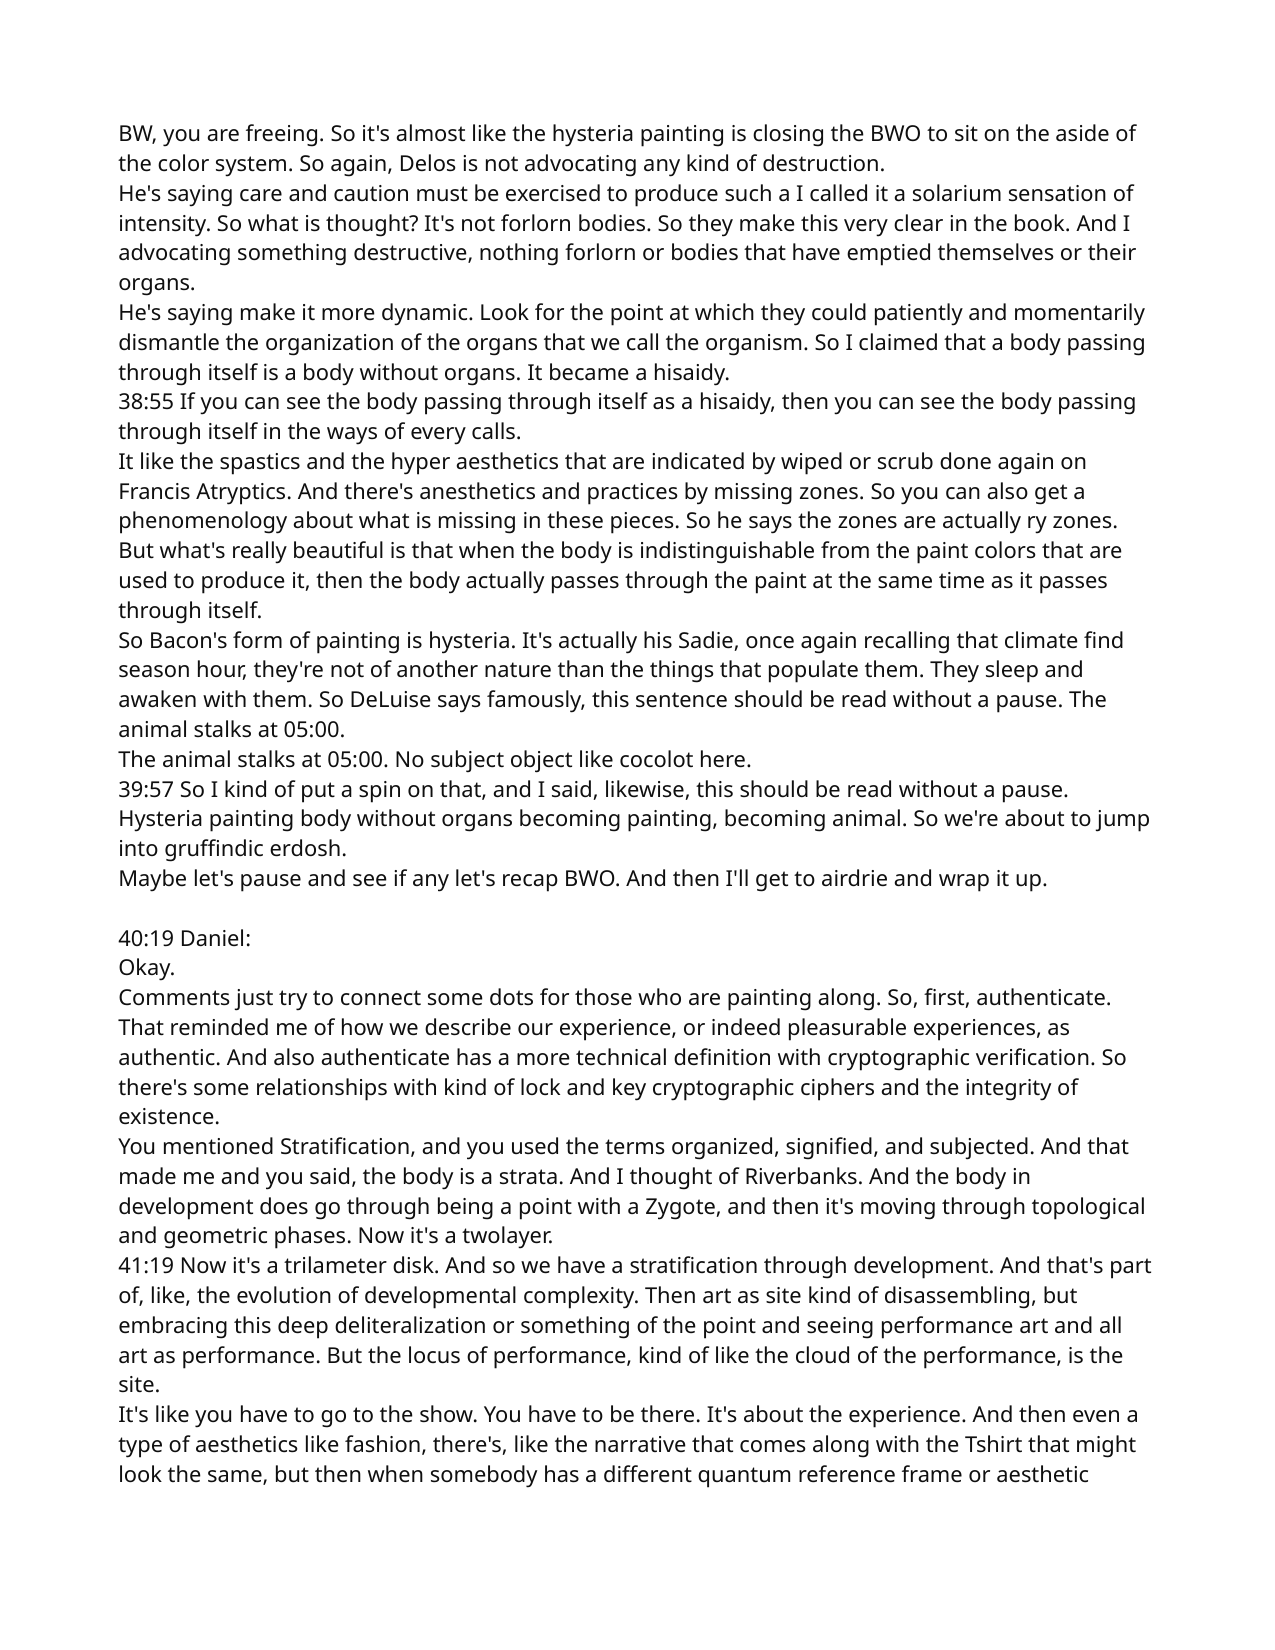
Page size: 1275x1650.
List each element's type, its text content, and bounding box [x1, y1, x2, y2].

text It like the spastics and the hyper aesthetics that are indicated by wiped or scrub done again on Francis Atryptics. And there's anesthetics and practices by missing zones. So you can also get a phenomenology about what is missing in these pieces. So he says the zones are actually ry zones. But what's really beautiful is that when the body is indistinguishable from the paint colors that are used to produce it, then the body actually passes through the paint at the same time as it passes through itself. [118, 446, 1157, 624]
text It's like you have to go to the show. You have to be there. It's about the experience. And then even a type of aesthetics like fashion, there's, like the narrative that comes along with the Tshirt that might look the same, but then when somebody has a different quantum reference frame or aesthetic [118, 1399, 1157, 1488]
text 38:55 If you can see the body passing through itself as a hisaidy, then you can see the body passing through itself in the ways of every calls. [118, 386, 1157, 446]
text You mentioned Stratification, and you used the terms organized, signified, and subjected. And that made me and you said, the body is a strata. And I thought of Riverbanks. And the body in development does go through being a point with a Zygote, and then it's moving through topological and geometric phases. Now it's a twolayer. [118, 1131, 1157, 1250]
text 40:19 Daniel: [118, 922, 1157, 952]
text So Bacon's form of painting is hysteria. It's actually his Sadie, once again recalling that climate find season hour, they're not of another nature than the things that populate them. They sleep and awaken with them. So DeLuise says famously, this sentence should be read without a pause. The animal stalks at 05:00. [118, 624, 1157, 744]
text 39:57 So I kind of put a spin on that, and I said, likewise, this should be read without a pause. Hysteria painting body without organs becoming painting, becoming animal. So we're about to jump into gruffindic erdosh. [118, 773, 1157, 863]
text The animal stalks at 05:00. No subject object like cocolot here. [118, 744, 1157, 773]
text 41:19 Now it's a trilameter disk. And so we have a stratification through development. And that's part of, like, the evolution of developmental complexity. Then art as site kind of disassembling, but embracing this deep deliteralization or something of the point and seeing performance art and all art as performance. But the locus of performance, kind of like the cloud of the performance, is the site. [118, 1250, 1157, 1399]
text Comments just try to connect some dots for those who are painting along. So, first, authenticate. That reminded me of how we describe our experience, or indeed pleasurable experiences, as authentic. And also authenticate has a more technical definition with cryptographic verification. So there's some relationships with kind of lock and key cryptographic ciphers and the integrity of existence. [118, 982, 1157, 1131]
text Maybe let's pause and see if any let's recap BWO. And then I'll get to airdrie and wrap it up. [118, 863, 1157, 893]
text Okay. [118, 952, 1157, 982]
text He's saying make it more dynamic. Look for the point at which they could patiently and momentarily dismantle the organization of the organs that we call the organism. So I claimed that a body passing through itself is a body without organs. It became a hisaidy. [118, 297, 1157, 386]
text He's saying care and caution must be exercised to produce such a I called it a solarium sensation of intensity. So what is thought? It's not forlorn bodies. So they make this very clear in the book. And I advocating something destructive, nothing forlorn or bodies that have emptied themselves or their organs. [118, 178, 1157, 297]
text BW, you are freeing. So it's almost like the hysteria painting is closing the BWO to sit on the aside of the color system. So again, Delos is not advocating any kind of destruction. [118, 118, 1157, 178]
